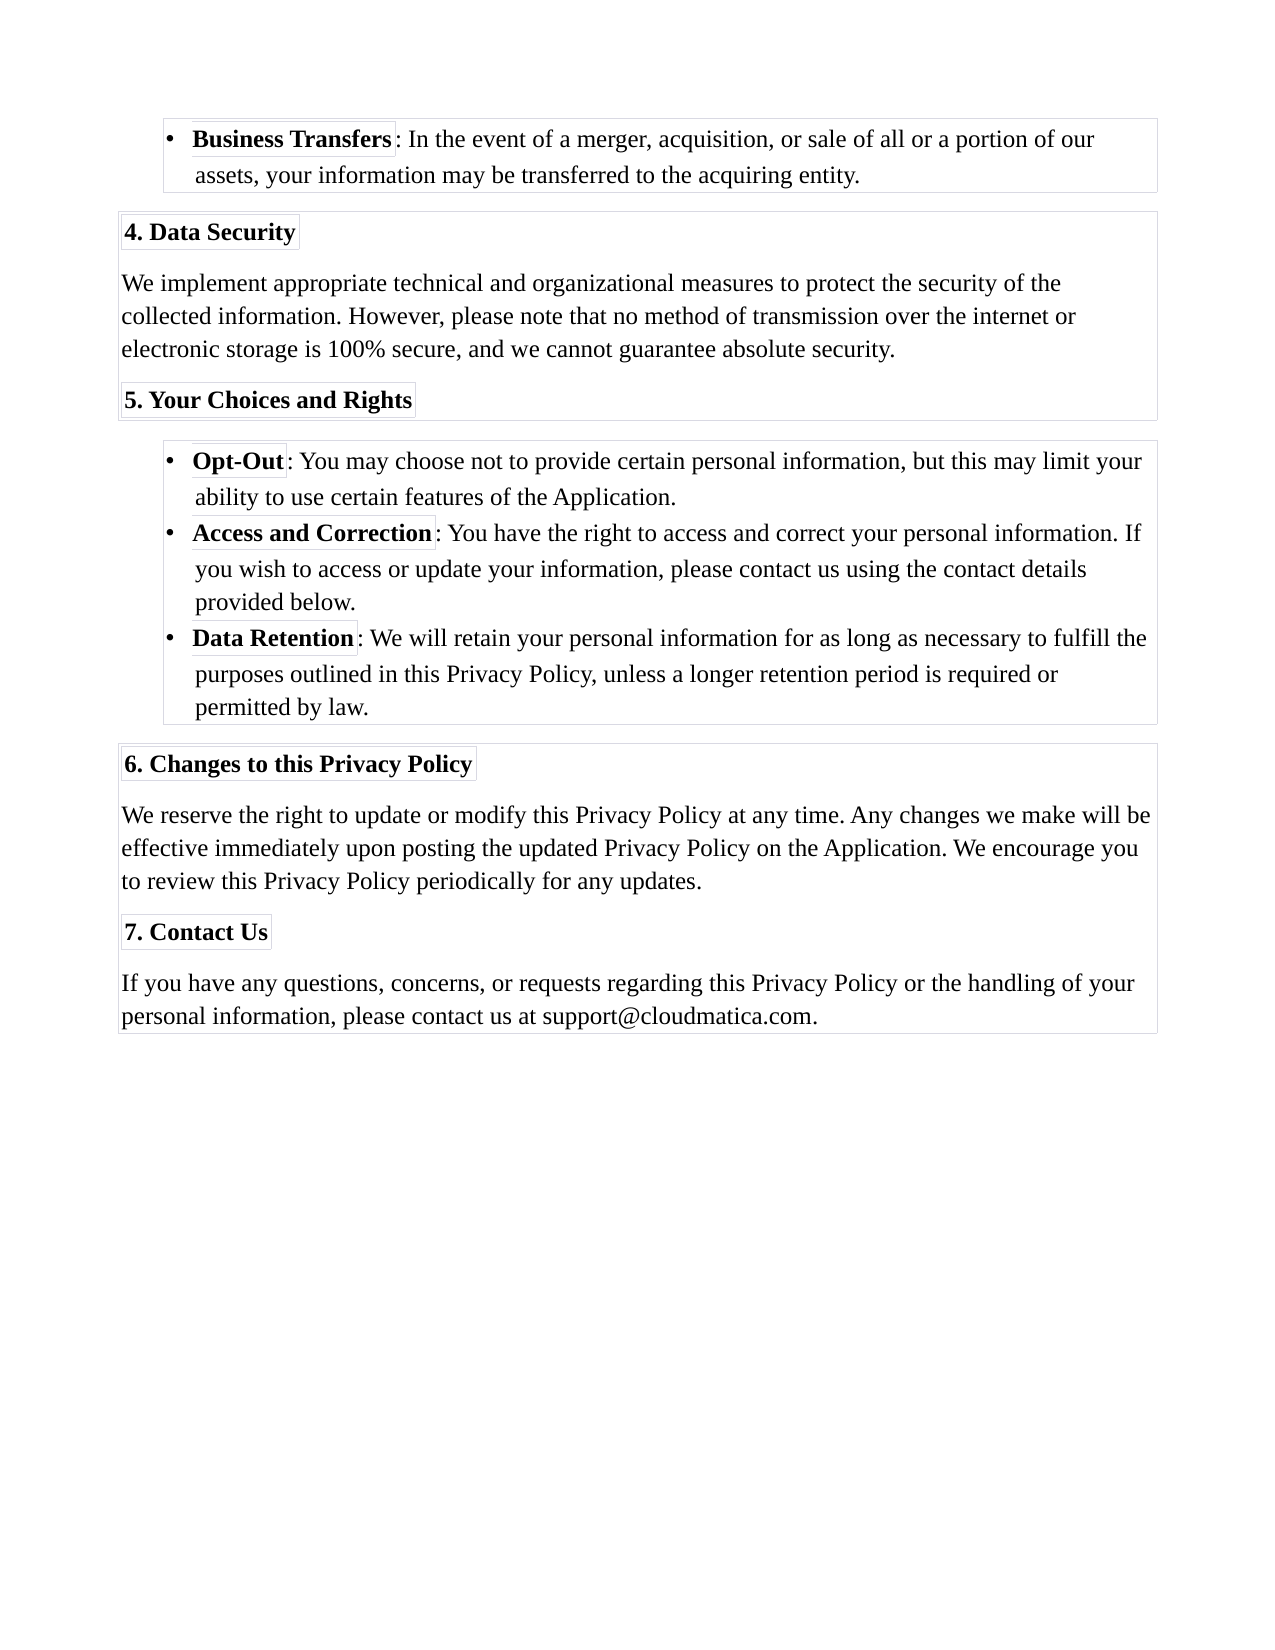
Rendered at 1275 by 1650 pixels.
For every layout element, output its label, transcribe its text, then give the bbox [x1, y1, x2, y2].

text 6. Changes to this Privacy Policy [119, 744, 1157, 780]
text If you have any questions, concerns, or requests regarding this Privacy Policy or the handling of your personal information, please contact us at support@cloudmatica.com. [119, 965, 1157, 1033]
text 4. Data Security [119, 212, 1157, 249]
list Data Retention: We will retain your personal information for as long as necessary to fulfill the purposes outlined in this Privacy Policy, unless a longer retention period is required or permitted by law. [164, 617, 1157, 724]
text We implement appropriate technical and organizational measures to protect the security of the collected information. However, please note that no method of transmission over the internet or electronic storage is 100% secure, and we cannot guarantee absolute security. [119, 265, 1157, 363]
list Opt-Out: You may choose not to provide certain personal information, but this may limit your ability to use certain features of the Application. [164, 441, 1157, 511]
list Business Transfers: In the event of a merger, acquisition, or sale of all or a portion of our assets, your information may be transferred to the acquiring entity. [164, 119, 1157, 192]
text 7. Contact Us [119, 911, 1157, 949]
text We reserve the right to update or modify this Privacy Policy at any time. Any changes we make will be effective immediately upon posting the updated Privacy Policy on the Application. We encourage you to review this Privacy Policy periodically for any updates. [119, 797, 1157, 895]
text 5. Your Choices and Rights [119, 379, 1157, 420]
list Access and Correction: You have the right to access and correct your personal information. If you wish to access or update your information, please contact us using the contact details provided below. [164, 512, 1157, 616]
